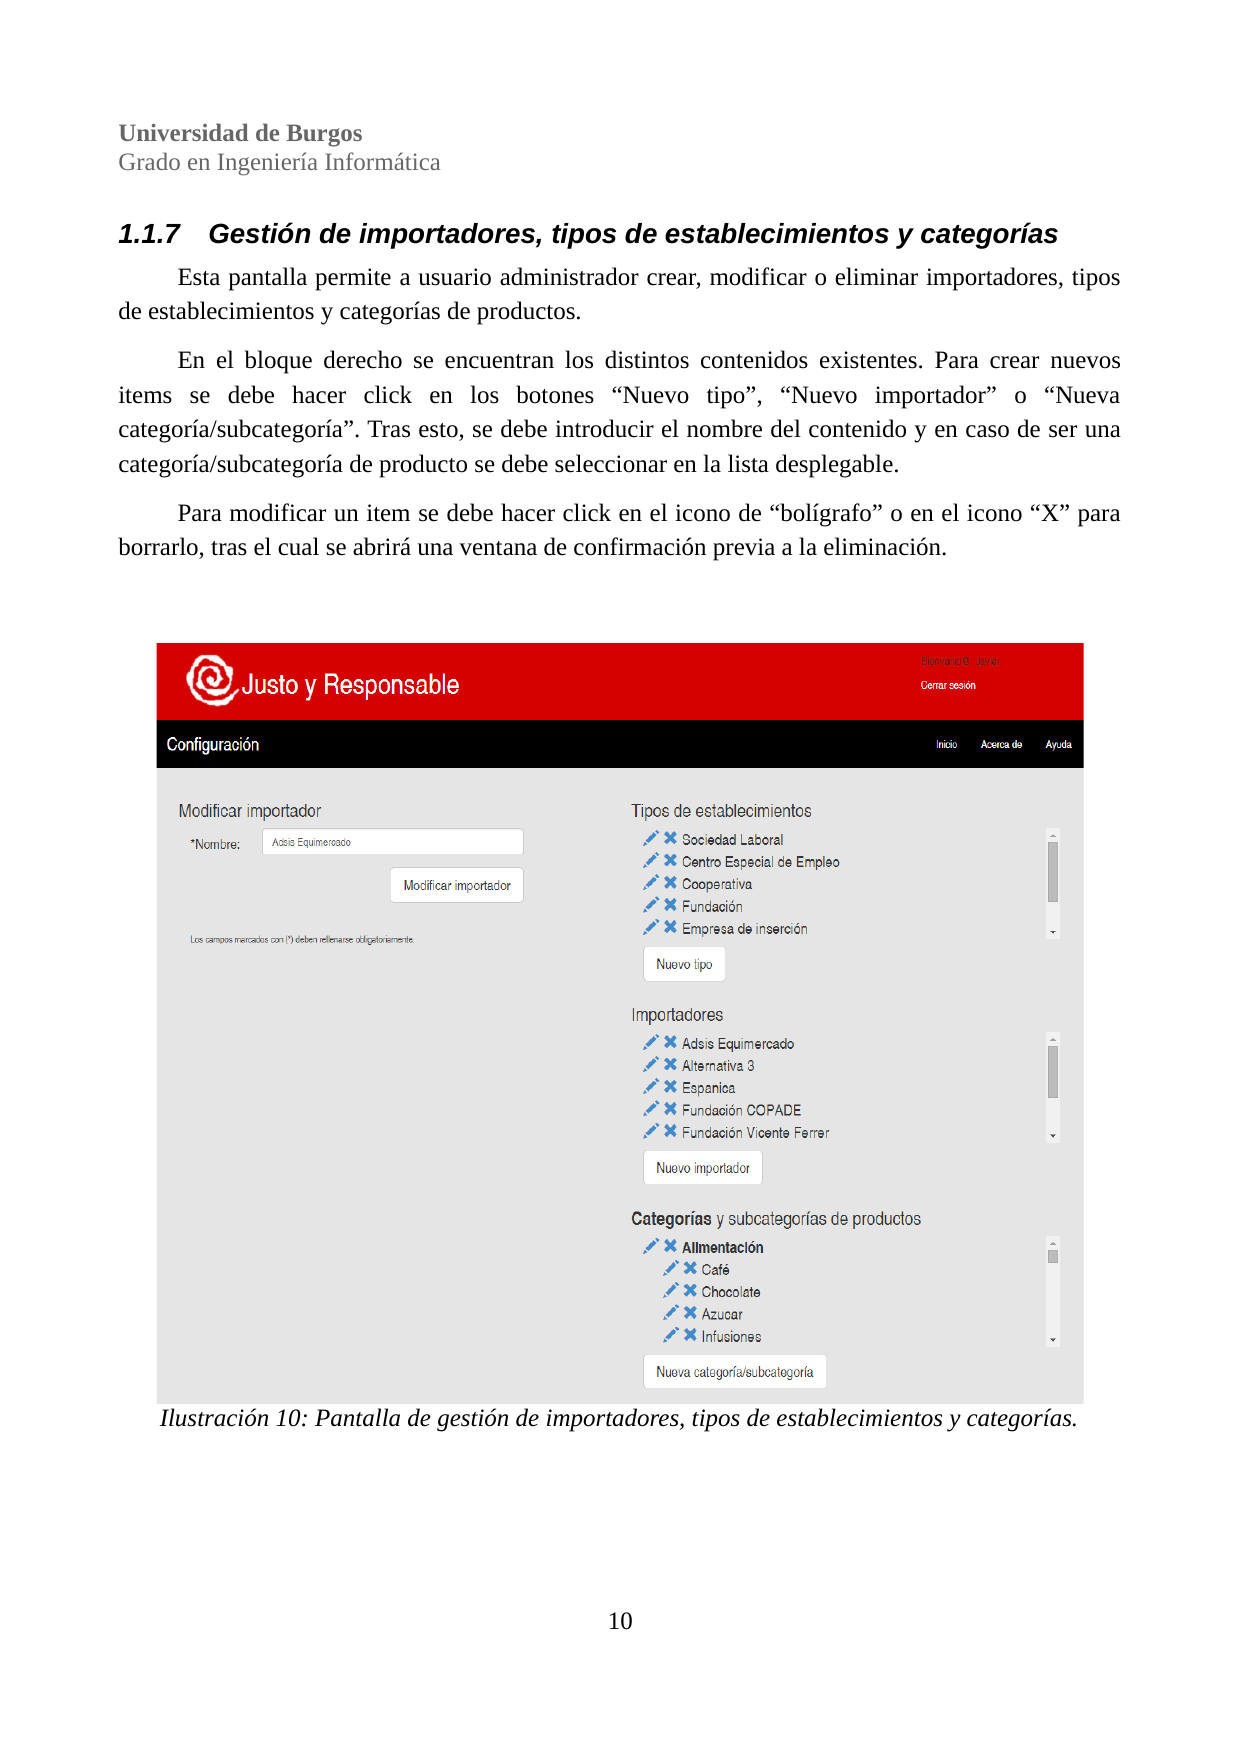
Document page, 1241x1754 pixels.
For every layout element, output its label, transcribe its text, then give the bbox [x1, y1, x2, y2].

text En el bloque derecho se encuentran los distintos contenidos existentes. Para crear nuevos items se debe hacer click en los botones “Nuevo tipo”, “Nuevo importador” o “Nueva categoría/subcategoría”. Tras esto, se debe introducir el nombre del contenido y en caso de ser una categoría/subcategoría de producto se debe seleccionar en la lista desplegable. [118, 346, 1122, 478]
subtitle Gestión de importadores, tipos de establecimientos y categorías [118, 218, 1122, 249]
picture [156, 643, 1084, 1404]
text Para modificar un item se debe hacer click en el icono de “bolígrafo” o en el icono “X” para borrarlo, tras el cual se abrirá una ventana de confirmación previa a la eliminación. [118, 498, 1122, 561]
text Ilustración 10: Pantalla de gestión de importadores, tipos de establecimientos y categorías. [157, 1404, 1083, 1432]
text Esta pantalla permite a usuario administrador crear, modificar o eliminar importadores, tipos de establecimientos y categorías de productos. [118, 262, 1122, 325]
